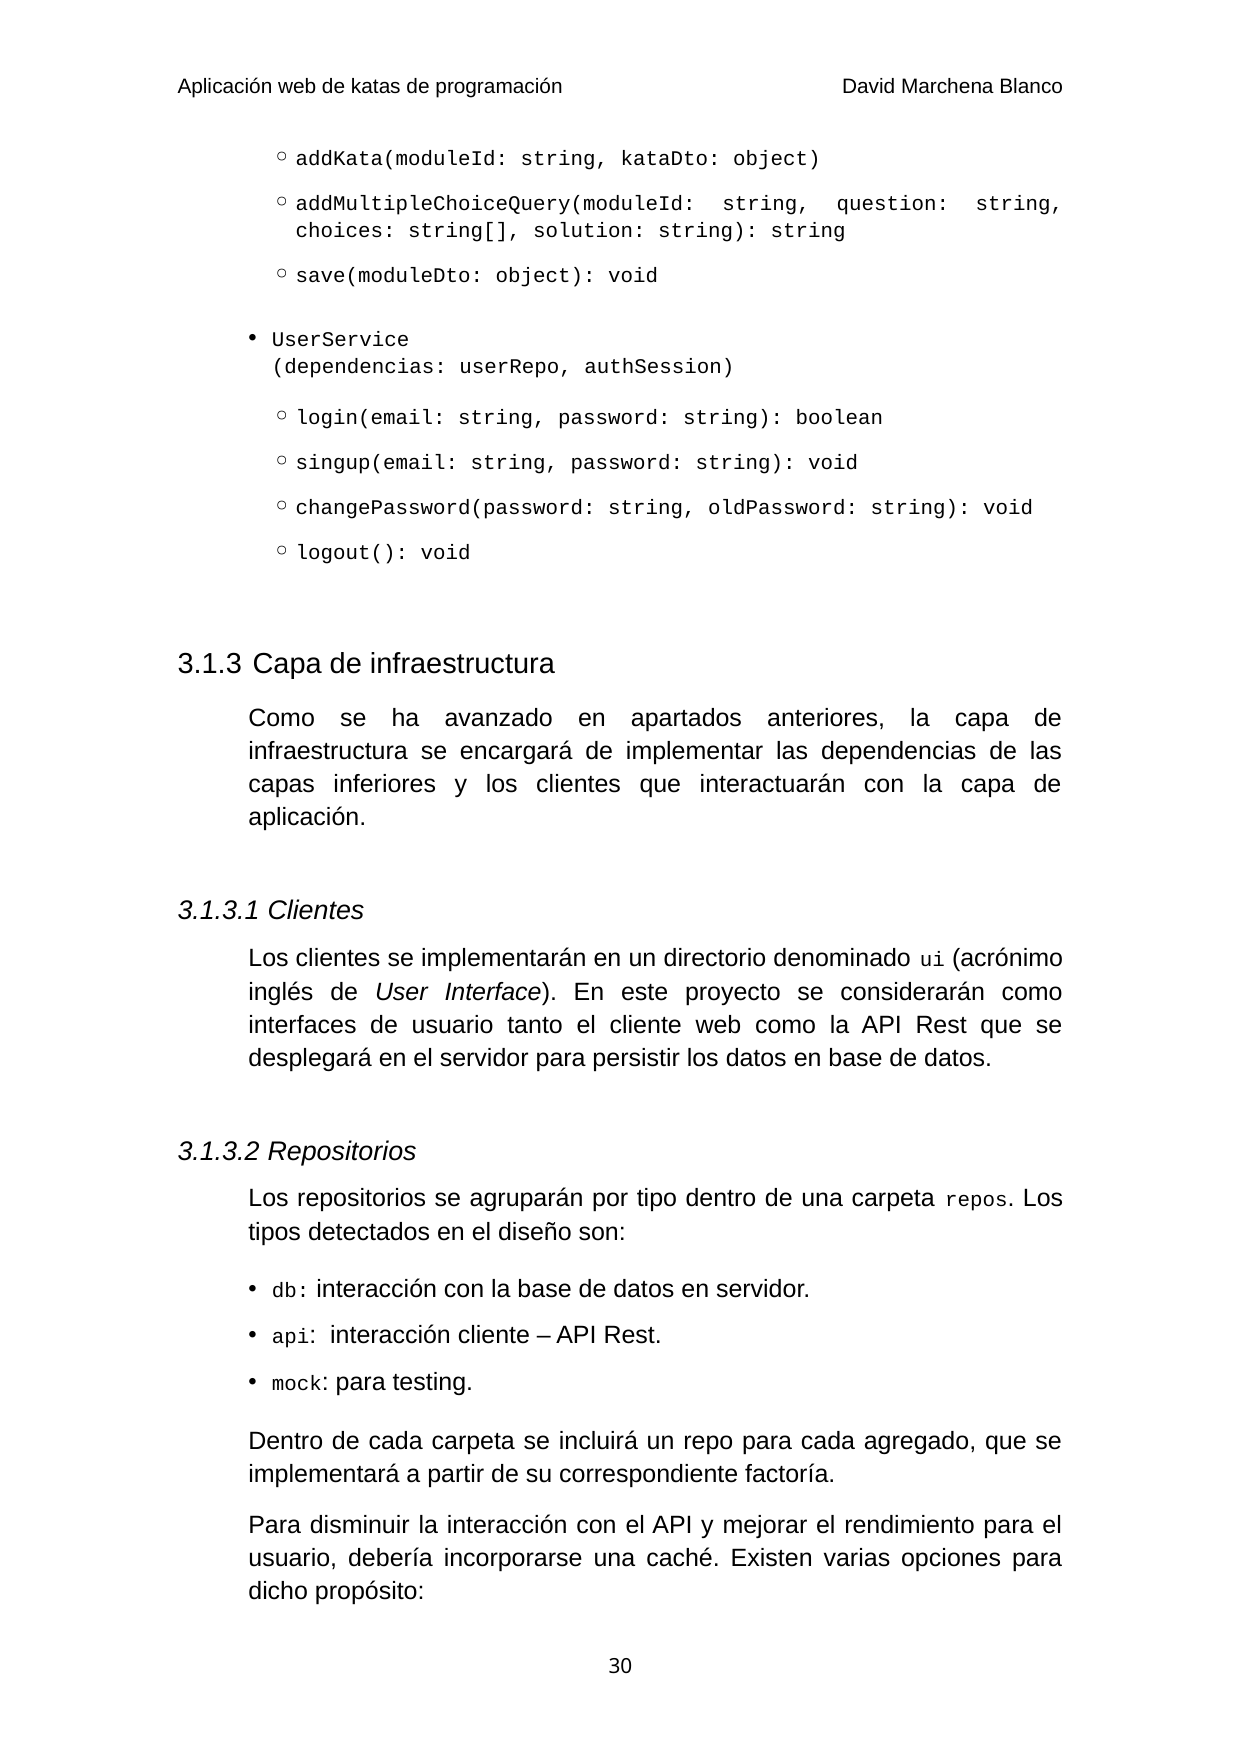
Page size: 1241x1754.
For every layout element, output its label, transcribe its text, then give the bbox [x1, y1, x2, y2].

list save(moduleDto: object): void [272, 265, 1063, 300]
list UserService (dependencias: userRepo, authSession) [248, 329, 1063, 391]
list login(email: string, password: string): boolean [272, 407, 1063, 431]
subtitle Capa de infraestructura [177, 646, 1063, 679]
list addMultipleChoiceQuery(moduleId: string, question: string, choices: string[], solution: string): string [272, 193, 1063, 243]
text Como se ha avanzado en apartados anteriores, la capa de infraestructura se encargará de implementar las dependencias de las capas inferiores y los clientes que interactuarán con la capa de aplicación. [177, 703, 1063, 831]
list mock: para testing. [248, 1367, 1063, 1397]
list api: interacción cliente – API Rest. [248, 1321, 1063, 1350]
subtitle Clientes [177, 894, 1063, 925]
list addKata(moduleId: string, kataDto: object) [272, 148, 1063, 171]
text Dentro de cada carpeta se incluirá un repo para cada agregado, que se implementará a partir de su correspondiente factoría. [177, 1426, 1063, 1488]
list singup(email: string, password: string): void [272, 452, 1063, 476]
text Para disminuir la interacción con el API y mejorar el rendimiento para el usuario, debería incorporarse una caché. Existen varias opciones para dicho propósito: [177, 1510, 1063, 1605]
text Los clientes se implementarán en un directorio denominado ui (acrónimo inglés de User Interface). En este proyecto se considerarán como interfaces de usuario tanto el cliente web como la API Rest que se desplegará en el servidor para persistir los datos en base de datos. [177, 943, 1063, 1071]
text Los repositorios se agruparán por tipo dentro de una carpeta repos. Los tipos detectados en el diseño son: [177, 1183, 1063, 1246]
list db: interacción con la base de datos en servidor. [248, 1274, 1063, 1304]
list logout(): void [272, 542, 1063, 577]
list changePassword(password: string, oldPassword: string): void [272, 497, 1063, 521]
subtitle Repositorios [177, 1135, 1063, 1166]
